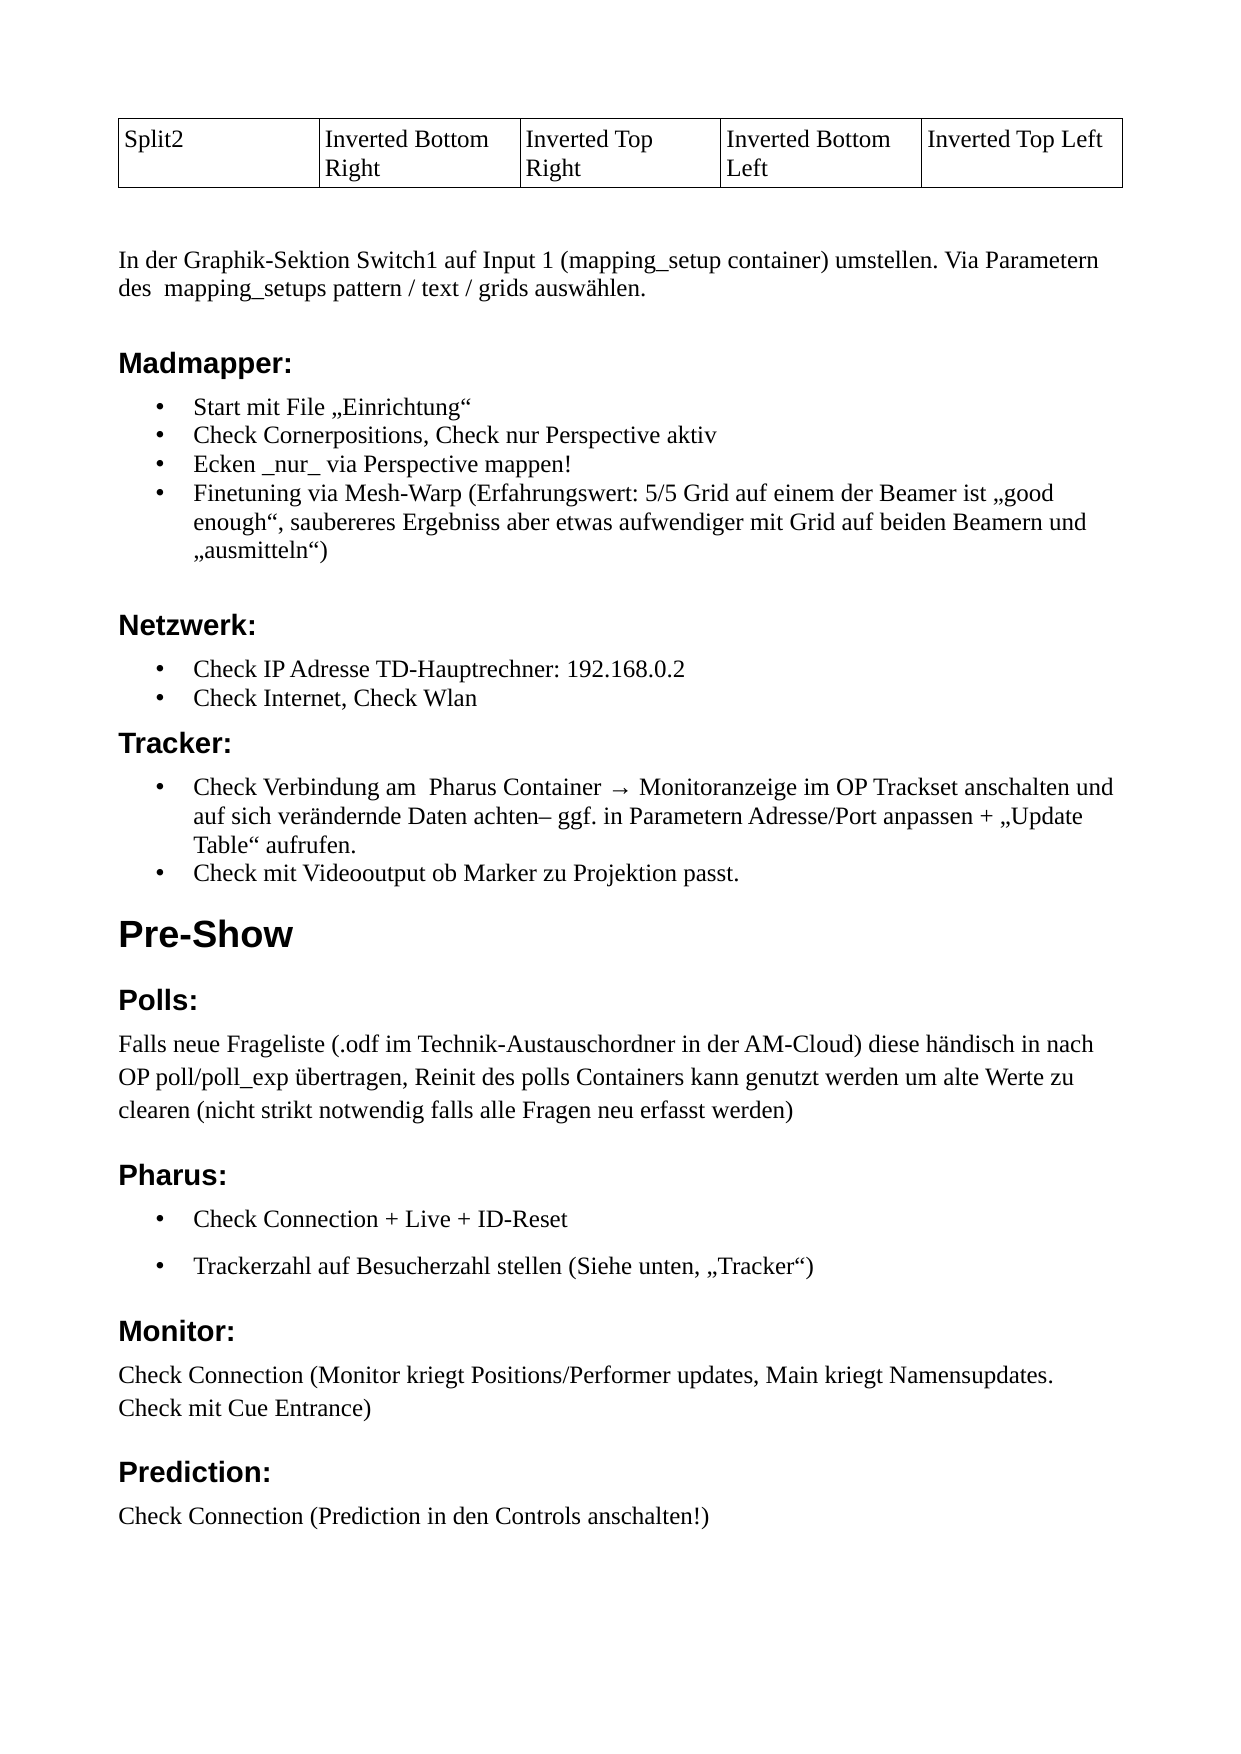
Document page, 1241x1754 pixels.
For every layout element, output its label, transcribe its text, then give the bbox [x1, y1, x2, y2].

list Check Cornerpositions, Check nur Perspective aktiv [156, 421, 1122, 449]
list Trackerzahl auf Besucherzahl stellen (Siehe unten, „Tracker“) [156, 1251, 1122, 1280]
text Check Connection (Prediction in den Controls anschalten!) [118, 1501, 1122, 1530]
subtitle Prediction: [118, 1455, 1122, 1489]
subtitle Pre-Show [118, 912, 1122, 956]
table_cell Inverted Bottom Right [320, 119, 520, 187]
subtitle Monitor: [118, 1313, 1122, 1347]
list Check Internet, Check Wlan [156, 683, 1122, 711]
text Check Connection (Monitor kriegt Positions/Performer updates, Main kriegt Namensupdates. Check mit Cue Entrance) [118, 1360, 1122, 1422]
subtitle Madmapper: [118, 346, 1122, 379]
subtitle Pharus: [118, 1157, 1122, 1191]
list Finetuning via Mesh-Warp (Erfahrungswert: 5/5 Grid auf einem der Beamer ist „good enough“, saubereres Ergebniss aber etwas aufwendiger mit Grid auf beiden Beamern und „ausmitteln“) [156, 478, 1122, 564]
list Check mit Videooutput ob Marker zu Projektion passt. [156, 858, 1122, 887]
subtitle Netzwerk: [118, 608, 1122, 641]
text Falls neue Frageliste (.odf im Technik-Austauschordner in der AM-Cloud) diese händisch in nach OP poll/poll_exp übertragen, Reinit des polls Containers kann genutzt werden um alte Werte zu clearen (nicht strikt notwendig falls alle Fragen neu erfasst werden) [118, 1029, 1122, 1124]
table_cell Split2 [119, 119, 319, 187]
list Start mit File „Einrichtung“ [156, 392, 1122, 421]
text In der Graphik-Sektion Switch1 auf Input 1 (mapping_setup container) umstellen. Via Parametern des mapping_setups pattern / text / grids auswählen. [118, 245, 1122, 302]
table_cell Inverted Top Right [521, 119, 720, 187]
subtitle Tracker: [118, 726, 1122, 760]
list Check IP Adresse TD-Hauptrechner: 192.168.0.2 [156, 654, 1122, 683]
list Check Verbindung am Pharus Container → Monitoranzeige im OP Trackset anschalten und auf sich verändernde Daten achten– ggf. in Parametern Adresse/Port anpassen + „Update Table“ aufrufen. [156, 772, 1122, 858]
table_cell Inverted Top Left [922, 119, 1122, 187]
table_cell Inverted Bottom Left [721, 119, 921, 187]
list Check Connection + Live + ID-Reset [156, 1204, 1122, 1232]
subtitle Polls: [118, 983, 1122, 1017]
list Ecken _nur_ via Perspective mappen! [156, 449, 1122, 478]
